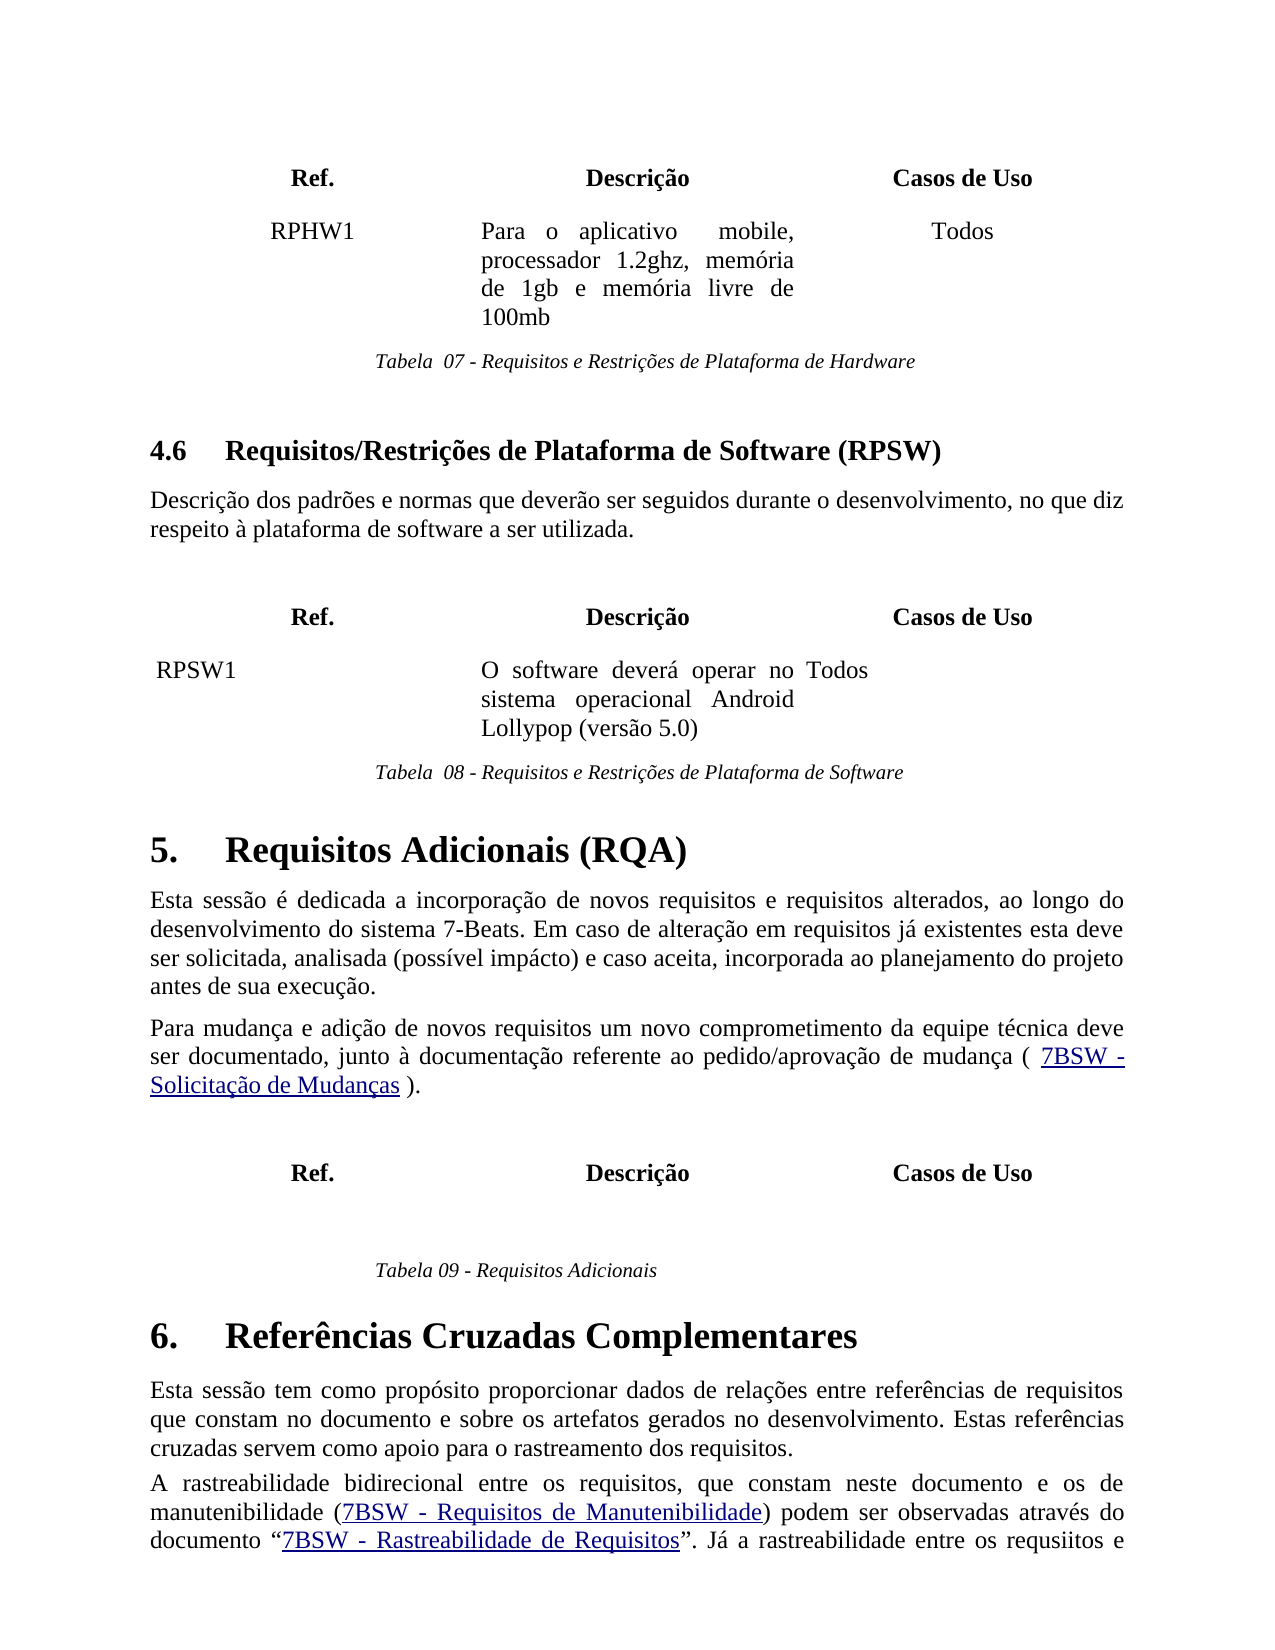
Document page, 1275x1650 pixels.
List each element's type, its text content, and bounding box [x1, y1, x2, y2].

text Esta sessão tem como propósito proporcionar dados de relações entre referências de requisitos que constam no documento e sobre os artefatos gerados no desenvolvimento. Estas referências cruzadas servem como apoio para o rastreamento dos requisitos. [150, 1375, 1125, 1462]
table_cell [800, 1199, 1125, 1252]
table_header Ref. [150, 1146, 475, 1199]
table_header Descrição [475, 591, 800, 643]
text Tabela 09 - Requisitos Adicionais [300, 1258, 1125, 1282]
table_header Casos de Uso [800, 151, 1125, 204]
table_header Descrição [475, 1146, 800, 1199]
table_cell RPHW1 [150, 204, 475, 343]
text 5. Requisitos Adicionais (RQA) [150, 827, 1125, 871]
table_cell Para o aplicativo mobile, processador 1.2ghz, memória de 1gb e memória livre de 100mb [475, 204, 800, 343]
text A rastreabilidade bidirecional entre os requisitos, que constam neste documento e os de manutenibilidade (7BSW - Requisitos de Manutenibilidade) podem ser observadas através do documento “7BSW - Rastreabilidade de Requisitos”. Já a rastreabilidade entre os requsiitos e [150, 1468, 1125, 1554]
table_cell Todos [800, 204, 1125, 343]
text Para mudança e adição de novos requisitos um novo comprometimento da equipe técnica deve ser documentado, junto à documentação referente ao pedido/aprovação de mudança ( 7BSW - Solicitação de Mudanças ). [150, 1013, 1125, 1099]
table_cell RPSW1 [150, 643, 475, 753]
table_header Descrição [475, 151, 800, 204]
table_cell Todos [800, 643, 1125, 753]
table_header Ref. [150, 591, 475, 643]
table_cell [150, 1199, 475, 1252]
text 6. Referências Cruzadas Complementares [150, 1313, 1125, 1357]
table_cell [475, 1199, 800, 1252]
table_cell O software deverá operar no sistema operacional Android Lollypop (versão 5.0) [475, 643, 800, 753]
table_header Casos de Uso [800, 1146, 1125, 1199]
text Tabela 08 - Requisitos e Restrições de Plataforma de Software [300, 760, 1125, 784]
text Tabela 07 - Requisitos e Restrições de Plataforma de Hardware [300, 349, 1125, 373]
text Descrição dos padrões e normas que deverão ser seguidos durante o desenvolvimento, no que diz respeito à plataforma de software a ser utilizada. [150, 486, 1125, 543]
table_header Ref. [150, 151, 475, 204]
text 4.6 Requisitos/Restrições de Plataforma de Software (RPSW) [150, 433, 1125, 467]
text Esta sessão é dedicada a incorporação de novos requisitos e requisitos alterados, ao longo do desenvolvimento do sistema 7-Beats. Em caso de alteração em requisitos já existentes esta deve ser solicitada, analisada (possível impácto) e caso aceita, incorporada ao planejamento do projeto antes de sua execução. [150, 885, 1125, 1000]
table_header Casos de Uso [800, 591, 1125, 643]
